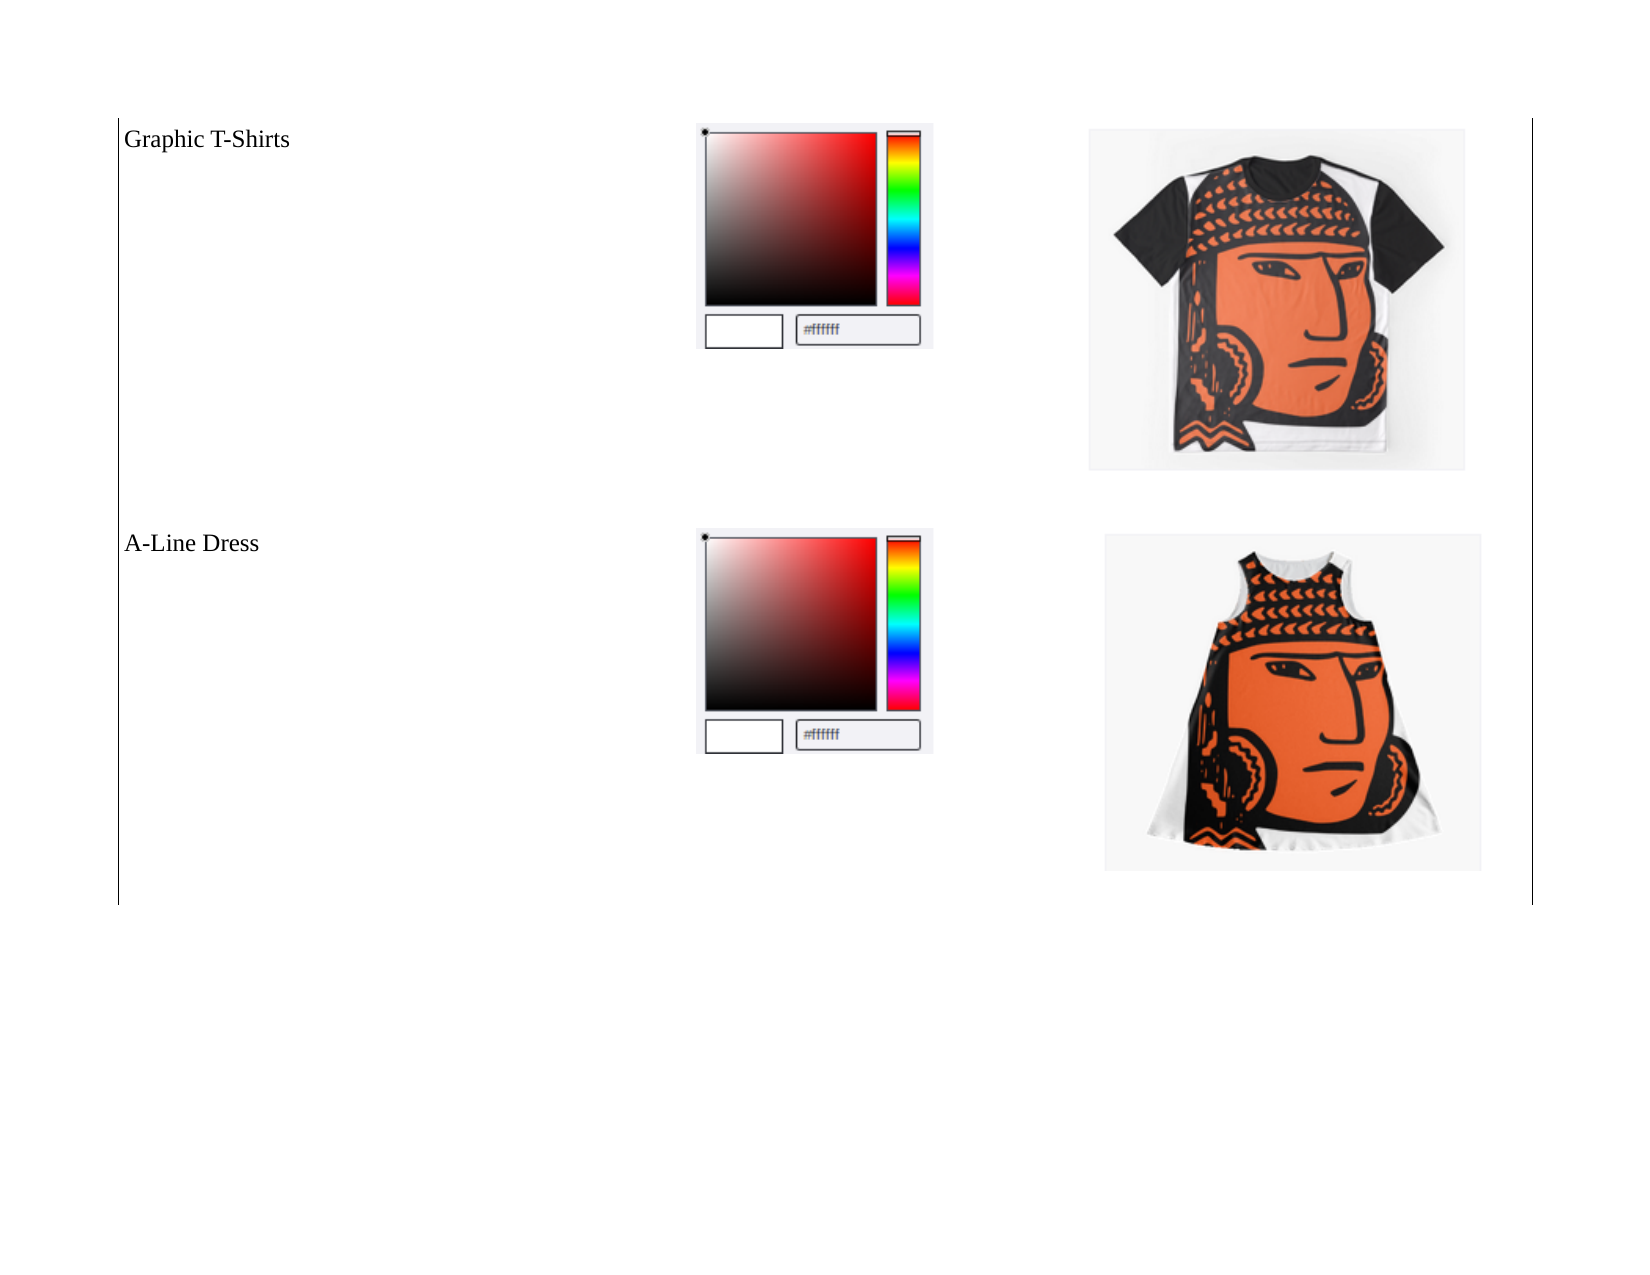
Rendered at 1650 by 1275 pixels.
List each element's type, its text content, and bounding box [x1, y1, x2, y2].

table_cell [589, 118, 1061, 522]
picture [1102, 528, 1491, 871]
picture [696, 123, 954, 349]
table_cell A-Line Dress [119, 522, 589, 905]
table_cell [589, 522, 1061, 905]
table_cell [1061, 118, 1532, 522]
picture [1086, 123, 1506, 488]
table_cell Graphic T-Shirts [119, 118, 589, 522]
picture [696, 528, 954, 754]
table_cell [1061, 522, 1532, 905]
